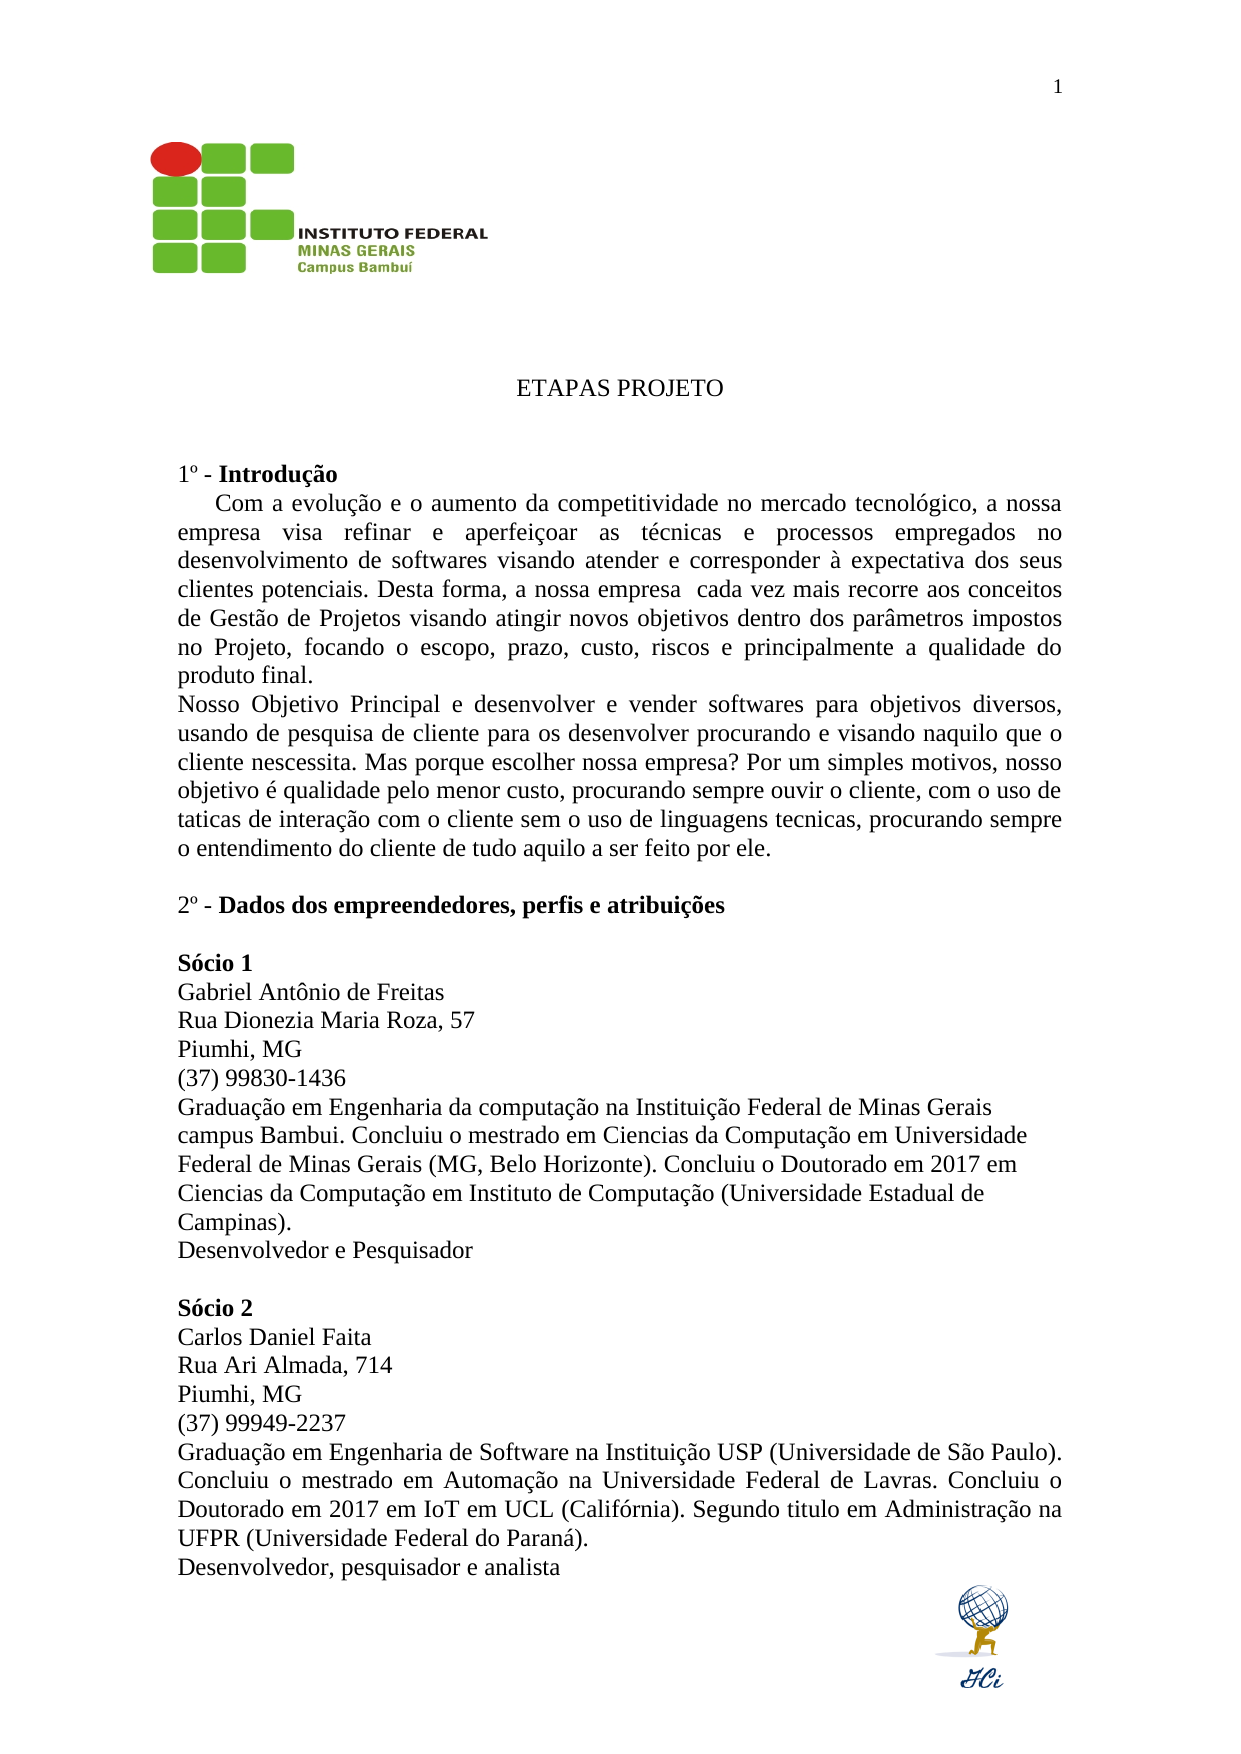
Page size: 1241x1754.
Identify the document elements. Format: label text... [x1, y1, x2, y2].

text Graduação em Engenharia da computação na Instituição Federal de Minas Gerais campus Bambui. Concluiu o mestrado em Ciencias da Computação em Universidade Federal de Minas Gerais (MG, Belo Horizonte). Concluiu o Doutorado em 2017 em Ciencias da Computação em Instituto de Computação (Universidade Estadual de Campinas). [177, 1092, 1063, 1235]
text Rua Dionezia Maria Roza, 57 [177, 1005, 1063, 1034]
text Nosso Objetivo Principal e desenvolver e vender softwares para objetivos diversos, usando de pesquisa de cliente para os desenvolver procurando e visando naquilo que o cliente nescessita. Mas porque escolher nossa empresa? Por um simples motivos, nosso objetivo é qualidade pelo menor custo, procurando sempre ouvir o cliente, com o uso de taticas de interação com o cliente sem o uso de linguagens tecnicas, procurando sempre o entendimento do cliente de tudo aquilo a ser feito por ele. [177, 689, 1063, 862]
text Piumhi, MG [177, 1034, 1063, 1063]
text Rua Ari Almada, 714 [177, 1350, 1063, 1379]
text (37) 99830-1436 [177, 1063, 1063, 1092]
text Com a evolução e o aumento da competitividade no mercado tecnológico, a nossa empresa visa refinar e aperfeiçoar as técnicas e processos empregados no desenvolvimento de softwares visando atender e corresponder à expectativa dos seus clientes potenciais. Desta forma, a nossa empresa cada vez mais recorre aos conceitos de Gestão de Projetos visando atingir novos objetivos dentro dos parâmetros impostos no Projeto, focando o escopo, prazo, custo, riscos e principalmente a qualidade do produto final. [177, 488, 1063, 689]
text Gabriel Antônio de Freitas [177, 977, 1063, 1005]
text Carlos Daniel Faita [177, 1322, 1063, 1350]
text (37) 99949-2237 [177, 1408, 1063, 1437]
text Piumhi, MG [177, 1379, 1063, 1408]
text Desenvolvedor, pesquisador e analista [177, 1552, 1063, 1580]
text Desenvolvedor e Pesquisador [177, 1235, 1063, 1264]
text 2º - Dados dos empreendedores, perfis e atribuições [177, 890, 1063, 919]
text Sócio 1 [177, 948, 1063, 977]
text ETAPAS PROJETO [177, 373, 1063, 402]
text Sócio 2 [177, 1293, 1063, 1322]
text Graduação em Engenharia de Software na Instituição USP (Universidade de São Paulo). Concluiu o mestrado em Automação na Universidade Federal de Lavras. Concluiu o Doutorado em 2017 em IoT em UCL (Califórnia). Segundo titulo em Administração na UFPR (Universidade Federal do Paraná). [177, 1437, 1063, 1552]
text 1º - Introdução [177, 459, 1063, 488]
